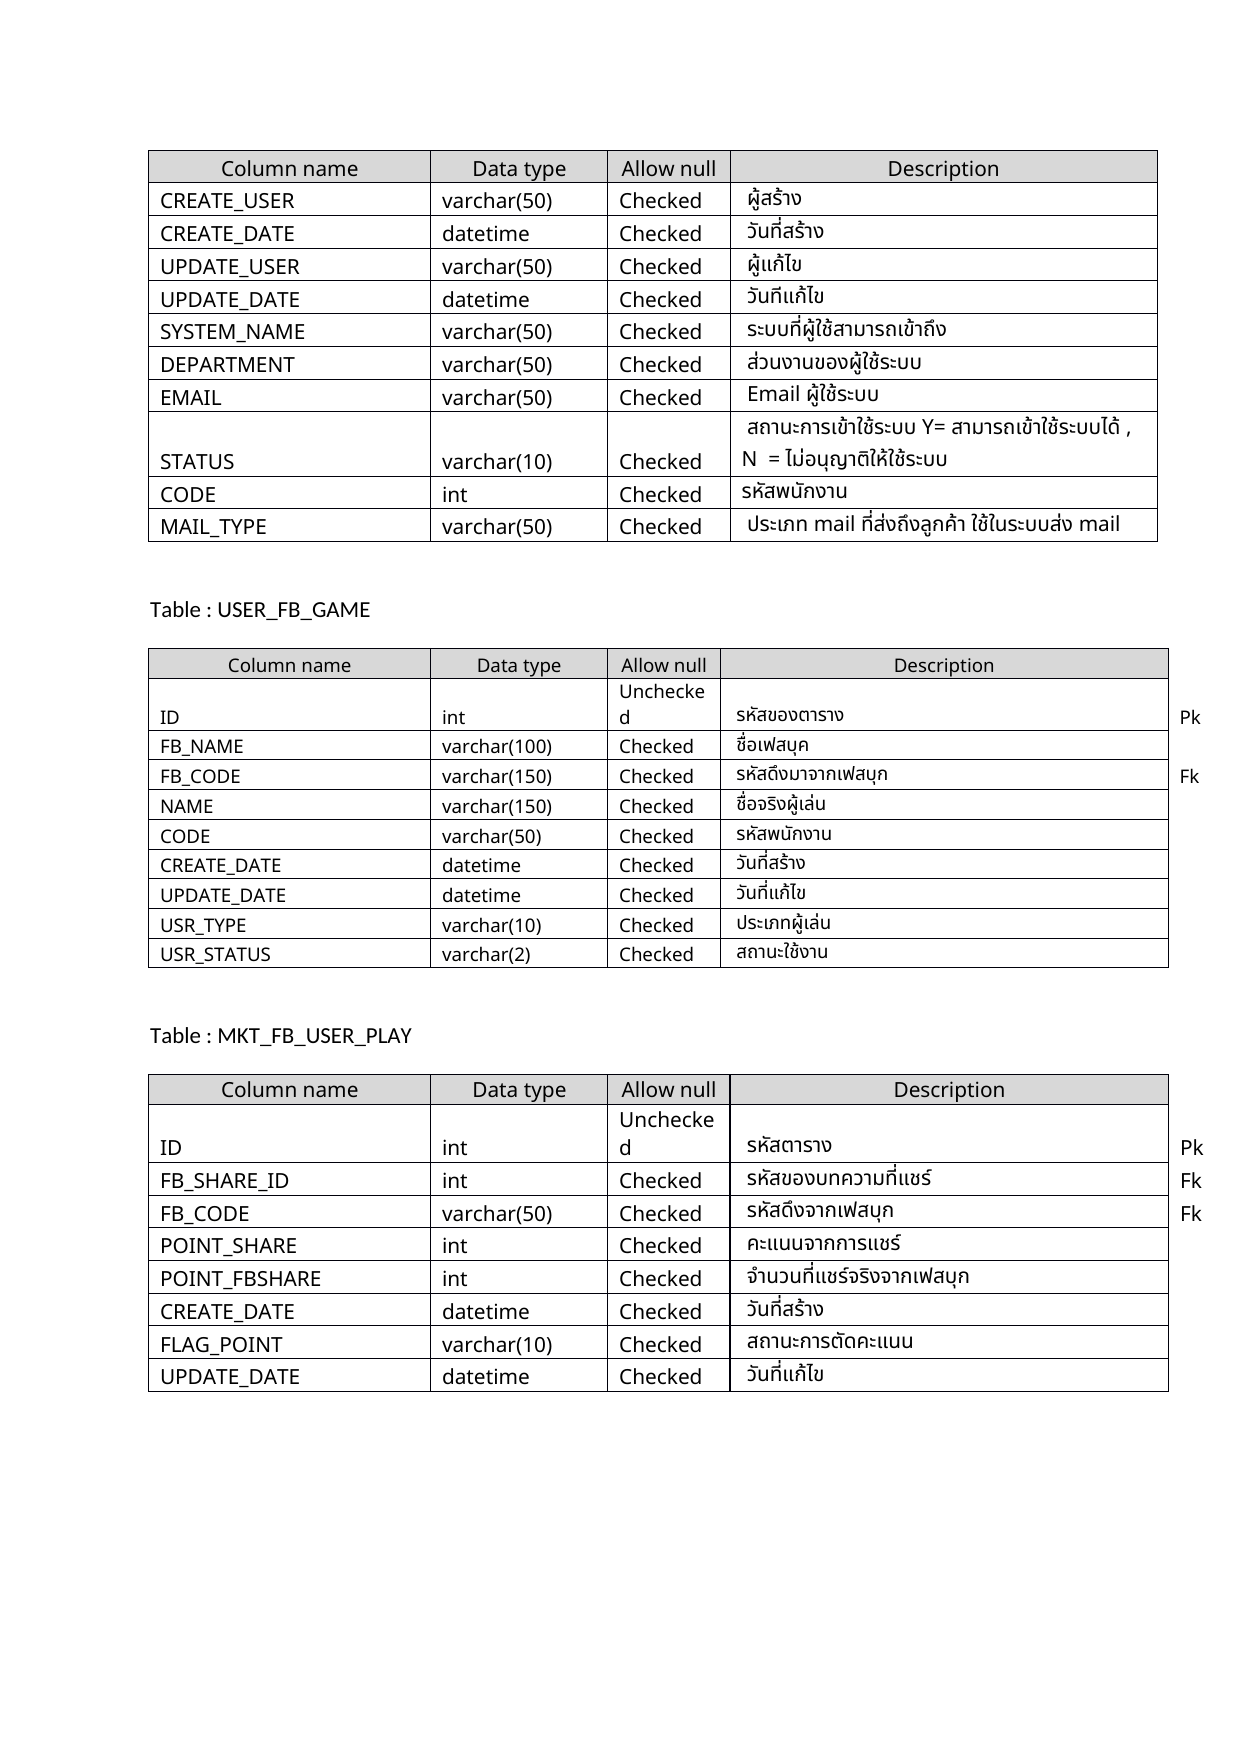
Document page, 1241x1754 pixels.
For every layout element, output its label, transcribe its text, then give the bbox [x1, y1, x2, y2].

table_cell varchar(50) [431, 249, 607, 280]
table_cell Checked [608, 380, 730, 411]
table_cell รหัสดึงจากเฟสบุก [731, 1196, 1168, 1227]
table_cell int [431, 1261, 607, 1293]
table_cell CREATE_USER [149, 183, 430, 215]
table_cell [1169, 1325, 1240, 1358]
table_cell varchar(50) [431, 380, 607, 411]
table_cell Fk [1169, 1162, 1240, 1194]
table_cell UPDATE_DATE [149, 281, 430, 313]
table_cell int [431, 1105, 607, 1162]
table_cell Checked [608, 879, 720, 908]
table_cell [1169, 1227, 1240, 1260]
table_cell varchar(50) [431, 314, 607, 346]
table_header Allow null [608, 1075, 729, 1104]
text Table : USER_FB_GAME [150, 595, 1090, 623]
table_cell Checked [608, 314, 730, 346]
table_cell Checked [608, 820, 720, 848]
table_cell Checked [608, 1228, 729, 1260]
table_cell USR_TYPE [149, 909, 430, 937]
table_cell Checked [608, 183, 730, 215]
table_cell FB_CODE [149, 760, 430, 789]
table_header Column name [149, 1075, 430, 1104]
table_cell varchar(10) [431, 1326, 607, 1358]
table_cell Checked [608, 939, 720, 967]
table_cell int [431, 1228, 607, 1260]
table_cell UPDATE_DATE [149, 879, 430, 908]
table_cell รหัสพนักงาน [731, 477, 1157, 508]
table_cell datetime [431, 1294, 607, 1325]
table_cell ชื่อจริงผู้เล่น [721, 790, 1168, 819]
table_cell [1169, 1358, 1240, 1391]
table_cell [1169, 1293, 1240, 1325]
table_cell datetime [431, 216, 607, 248]
table_header Allow null [608, 151, 730, 182]
table_cell Pk [1169, 678, 1240, 730]
table_cell FLAG_POINT [149, 1326, 430, 1358]
table_cell varchar(10) [431, 412, 607, 476]
table_header Column name [149, 649, 430, 678]
table_cell [1158, 215, 1202, 248]
table_cell CODE [149, 477, 430, 508]
table_cell varchar(150) [431, 760, 607, 789]
table_cell จำนวนที่แชร์จริงจากเฟสบุก [731, 1261, 1168, 1293]
table_cell วันที่สร้าง [731, 216, 1157, 248]
table_cell ID [149, 1105, 430, 1162]
table_cell EMAIL [149, 380, 430, 411]
text Table : MKT_FB_USER_PLAY [150, 1021, 1090, 1049]
table_cell [1158, 280, 1202, 313]
table_cell MAIL_TYPE [149, 509, 430, 541]
table_cell varchar(2) [431, 939, 607, 967]
table_cell UPDATE_USER [149, 249, 430, 280]
table_cell Checked [608, 347, 730, 378]
table_cell Checked [608, 249, 730, 280]
table_cell Unchecked [608, 1105, 729, 1162]
table_cell int [431, 477, 607, 508]
table_cell [1169, 789, 1240, 819]
table_cell [1158, 411, 1202, 476]
table_cell datetime [431, 850, 607, 878]
table_cell Checked [608, 1261, 729, 1293]
table_cell รหัสของตาราง [721, 679, 1168, 730]
table_header [1158, 150, 1202, 182]
table_cell SYSTEM_NAME [149, 314, 430, 346]
table_cell [1169, 908, 1240, 937]
table_cell ส่วนงานของผู้ใช้ระบบ [731, 347, 1157, 378]
table_cell วันทีแก้ไข [731, 281, 1157, 313]
table_header Description [721, 649, 1168, 678]
table_cell Checked [608, 1326, 729, 1358]
table_cell CREATE_DATE [149, 216, 430, 248]
table_cell ประเภทผู้เล่น [721, 909, 1168, 937]
table_cell varchar(50) [431, 347, 607, 378]
table_cell สถานะการเข้าใช้ระบบ Y= สามารถเข้าใช้ระบบได้ , N = ไม่อนุญาติให้ใช้ระบบ [731, 412, 1157, 476]
table_cell Checked [608, 790, 720, 819]
table_cell STATUS [149, 412, 430, 476]
table_header Column name [149, 151, 430, 182]
table_cell [1158, 379, 1202, 411]
table_cell ระบบที่ผู้ใช้สามารถเข้าถึง [731, 314, 1157, 346]
table_cell [1169, 849, 1240, 878]
table_cell ประเภท mail ที่ส่งถึงลูกค้า ใช้ในระบบส่ง mail [731, 509, 1157, 541]
table_cell datetime [431, 879, 607, 908]
table_cell สถานะการตัดคะแนน [731, 1326, 1168, 1358]
table_cell NAME [149, 790, 430, 819]
table_cell varchar(50) [431, 183, 607, 215]
table_header Allow null [608, 649, 720, 678]
table_cell [1158, 313, 1202, 346]
table_cell UPDATE_DATE [149, 1359, 430, 1391]
table_cell Pk [1169, 1104, 1240, 1162]
table_cell [1158, 248, 1202, 280]
table_cell [1169, 878, 1240, 908]
table_cell Checked [608, 909, 720, 937]
table_cell int [431, 679, 607, 730]
table_cell Checked [608, 1294, 729, 1325]
table_cell วันที่แก้ไข [721, 879, 1168, 908]
table_header [1169, 648, 1240, 678]
table_cell วันที่สร้าง [721, 850, 1168, 878]
table_cell Checked [608, 731, 720, 759]
table_cell วันที่สร้าง [731, 1294, 1168, 1325]
table_cell CREATE_DATE [149, 850, 430, 878]
table_cell Checked [608, 281, 730, 313]
table_cell Checked [608, 760, 720, 789]
table_header Data type [431, 1075, 607, 1104]
table_cell datetime [431, 281, 607, 313]
table_cell DEPARTMENT [149, 347, 430, 378]
table_header Data type [431, 649, 607, 678]
table_cell [1158, 182, 1202, 215]
table_cell สถานะใช้งาน [721, 939, 1168, 967]
table_cell [1158, 508, 1202, 541]
table_cell วันที่แก้ไข [731, 1359, 1168, 1391]
table_cell varchar(50) [431, 820, 607, 848]
table_cell FB_NAME [149, 731, 430, 759]
table_cell varchar(150) [431, 790, 607, 819]
table_cell รหัสดึงมาจากเฟสบุก [721, 760, 1168, 789]
table_cell Fk [1169, 759, 1240, 789]
table_cell Checked [608, 1359, 729, 1391]
table_cell คะแนนจากการแชร์ [731, 1228, 1168, 1260]
table_cell ID [149, 679, 430, 730]
table_cell varchar(10) [431, 909, 607, 937]
table_cell [1169, 938, 1240, 967]
table_cell varchar(50) [431, 1196, 607, 1227]
table_cell POINT_SHARE [149, 1228, 430, 1260]
table_cell ชื่อเฟสบุค [721, 731, 1168, 759]
table_cell int [431, 1163, 607, 1194]
table_cell [1158, 346, 1202, 378]
table_cell Checked [608, 477, 730, 508]
table_cell varchar(50) [431, 509, 607, 541]
table_cell Checked [608, 216, 730, 248]
table_header [1169, 1074, 1240, 1104]
table_cell [1169, 1260, 1240, 1293]
table_cell รหัสพนักงาน [721, 820, 1168, 848]
table_cell Checked [608, 412, 730, 476]
table_cell ผู้แก้ไข [731, 249, 1157, 280]
table_cell FB_SHARE_ID [149, 1163, 430, 1194]
table_cell รหัสตาราง [731, 1105, 1168, 1162]
table_header Data type [431, 151, 607, 182]
table_cell FB_CODE [149, 1196, 430, 1227]
table_cell Checked [608, 850, 720, 878]
table_cell ผู้สร้าง [731, 183, 1157, 215]
table_header Description [731, 151, 1157, 182]
table_cell CODE [149, 820, 430, 848]
table_cell Checked [608, 1196, 729, 1227]
table_cell Unchecked [608, 679, 720, 730]
table_cell Checked [608, 509, 730, 541]
table_header Description [731, 1075, 1168, 1104]
table_cell varchar(100) [431, 731, 607, 759]
table_cell Email ผู้ใช้ระบบ [731, 380, 1157, 411]
table_cell POINT_FBSHARE [149, 1261, 430, 1293]
table_cell datetime [431, 1359, 607, 1391]
table_cell Fk [1169, 1195, 1240, 1227]
table_cell [1169, 730, 1240, 759]
table_cell [1169, 819, 1240, 848]
table_cell [1158, 476, 1202, 508]
table_cell รหัสของบทความที่แชร์ [731, 1163, 1168, 1194]
table_cell CREATE_DATE [149, 1294, 430, 1325]
table_cell Checked [608, 1163, 729, 1194]
table_cell USR_STATUS [149, 939, 430, 967]
